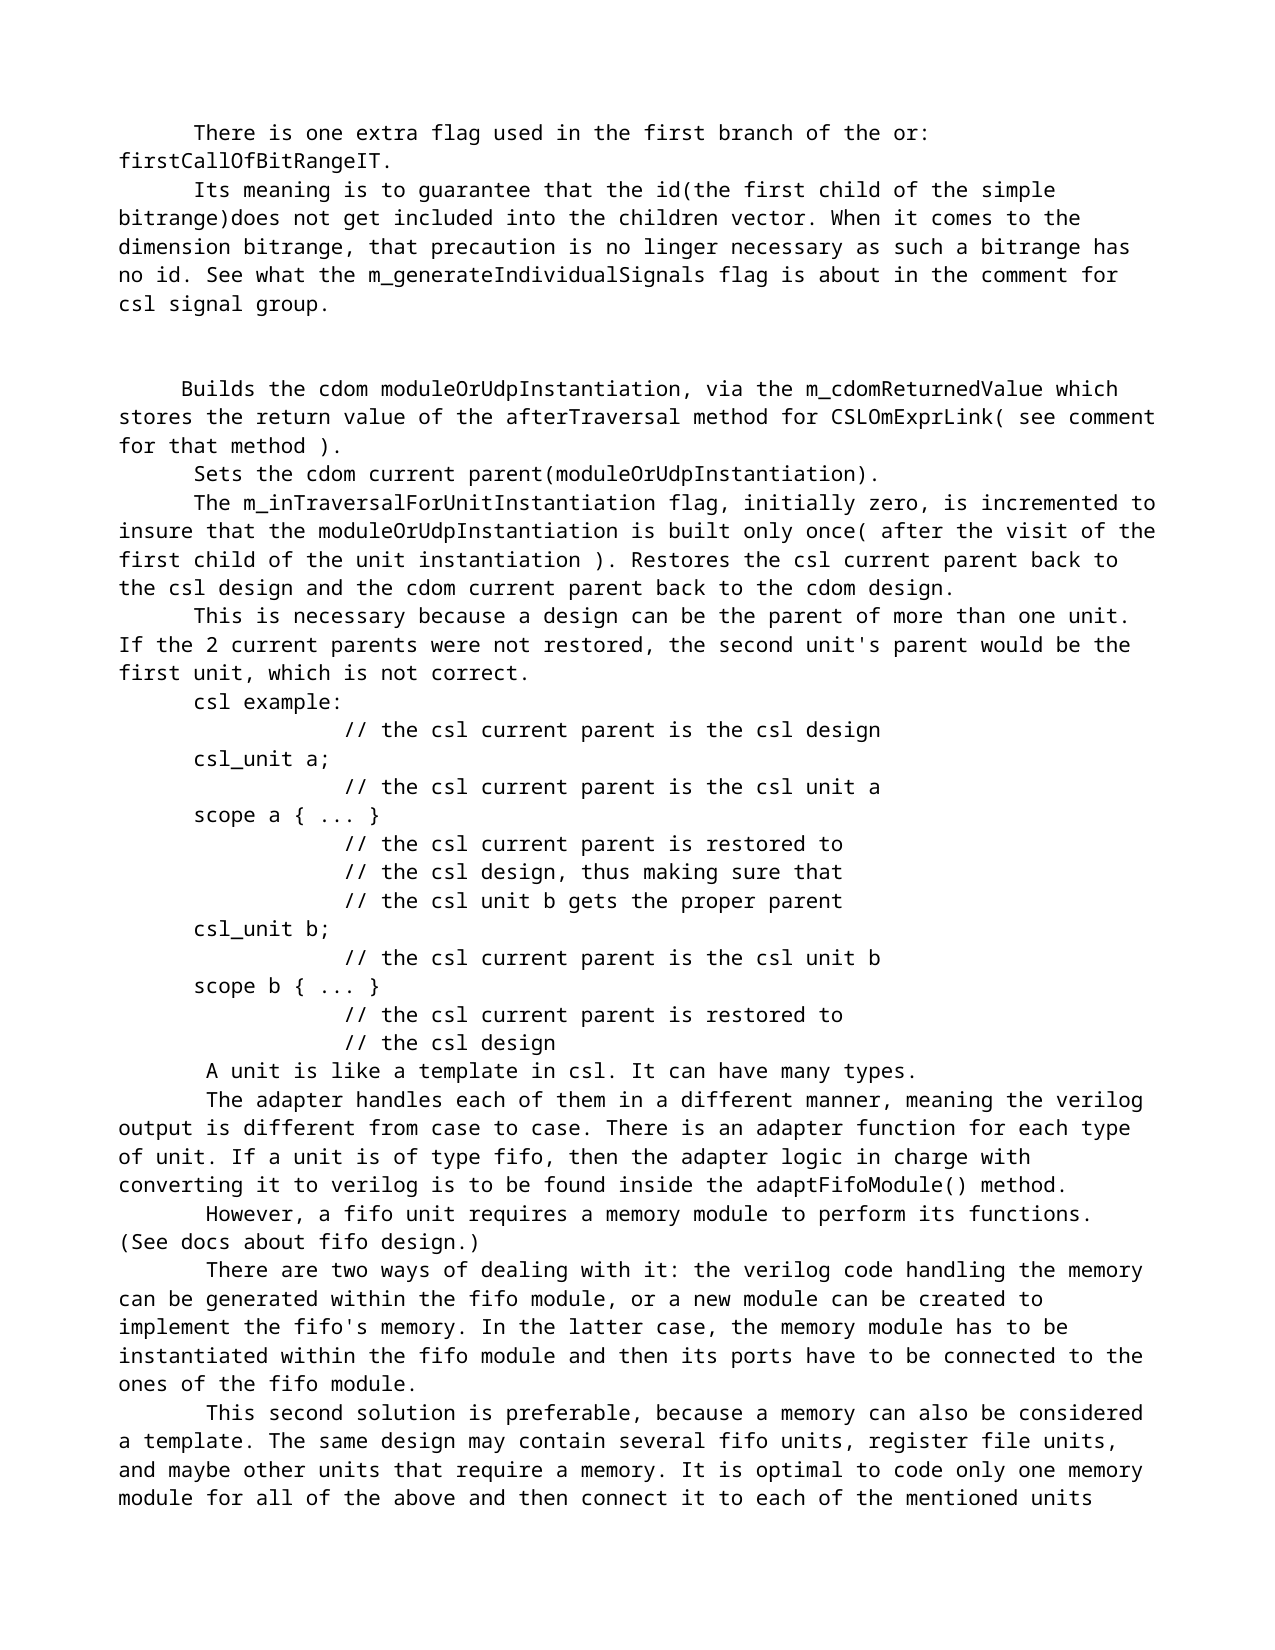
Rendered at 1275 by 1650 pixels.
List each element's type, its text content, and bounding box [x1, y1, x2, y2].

text This is necessary because a design can be the parent of more than one unit. If the 2 current parents were not restored, the second unit's parent would be the first unit, which is not correct. [118, 602, 1157, 687]
text // the csl unit b gets the proper parent [118, 886, 1157, 914]
text scope a { ... } [118, 801, 1157, 829]
text There are two ways of dealing with it: the verilog code handling the memory can be generated within the fifo module, or a new module can be created to implement the fifo's memory. In the latter case, the memory module has to be instantiated within the fifo module and then its ports have to be connected to the ones of the fifo module. [118, 1256, 1157, 1398]
text There is one extra flag used in the first branch of the or: firstCallOfBitRangeIT. [118, 118, 1157, 175]
text // the csl current parent is the csl unit a [118, 772, 1157, 801]
text scope b { ... } [118, 971, 1157, 1000]
text The adapter handles each of them in a different manner, meaning the verilog output is different from case to case. There is an adapter function for each type of unit. If a unit is of type fifo, then the adapter logic in charge with converting it to verilog is to be found inside the adaptFifoModule() method. [118, 1085, 1157, 1199]
text csl_unit b; [118, 914, 1157, 943]
text A unit is like a template in csl. It can have many types. [118, 1057, 1157, 1085]
text // the csl current parent is restored to [118, 1000, 1157, 1028]
text // the csl design [118, 1028, 1157, 1057]
text // the csl current parent is the csl unit b [118, 943, 1157, 971]
text However, a fifo unit requires a memory module to perform its functions. (See docs about fifo design.) [118, 1199, 1157, 1256]
text This second solution is preferable, because a memory can also be considered a template. The same design may contain several fifo units, register file units, and maybe other units that require a memory. It is optimal to code only one memory module for all of the above and then connect it to each of the mentioned units [118, 1398, 1157, 1512]
text Sets the cdom current parent(moduleOrUdpInstantiation). [118, 459, 1157, 488]
text csl example: [118, 687, 1157, 715]
text Builds the cdom moduleOrUdpInstantiation, via the m_cdomReturnedValue which stores the return value of the afterTraversal method for CSLOmExprLink( see comment for that method ). [118, 374, 1157, 459]
text Its meaning is to guarantee that the id(the first child of the simple bitrange)does not get included into the children vector. When it comes to the dimension bitrange, that precaution is no linger necessary as such a bitrange has no id. See what the m_generateIndividualSignals flag is about in the comment for csl signal group. [118, 175, 1157, 317]
text // the csl current parent is restored to [118, 829, 1157, 857]
text // the csl design, thus making sure that [118, 857, 1157, 886]
text The m_inTraversalForUnitInstantiation flag, initially zero, is incremented to insure that the moduleOrUdpInstantiation is built only once( after the visit of the first child of the unit instantiation ). Restores the csl current parent back to the csl design and the cdom current parent back to the cdom design. [118, 488, 1157, 602]
text csl_unit a; [118, 744, 1157, 772]
text // the csl current parent is the csl design [118, 715, 1157, 744]
